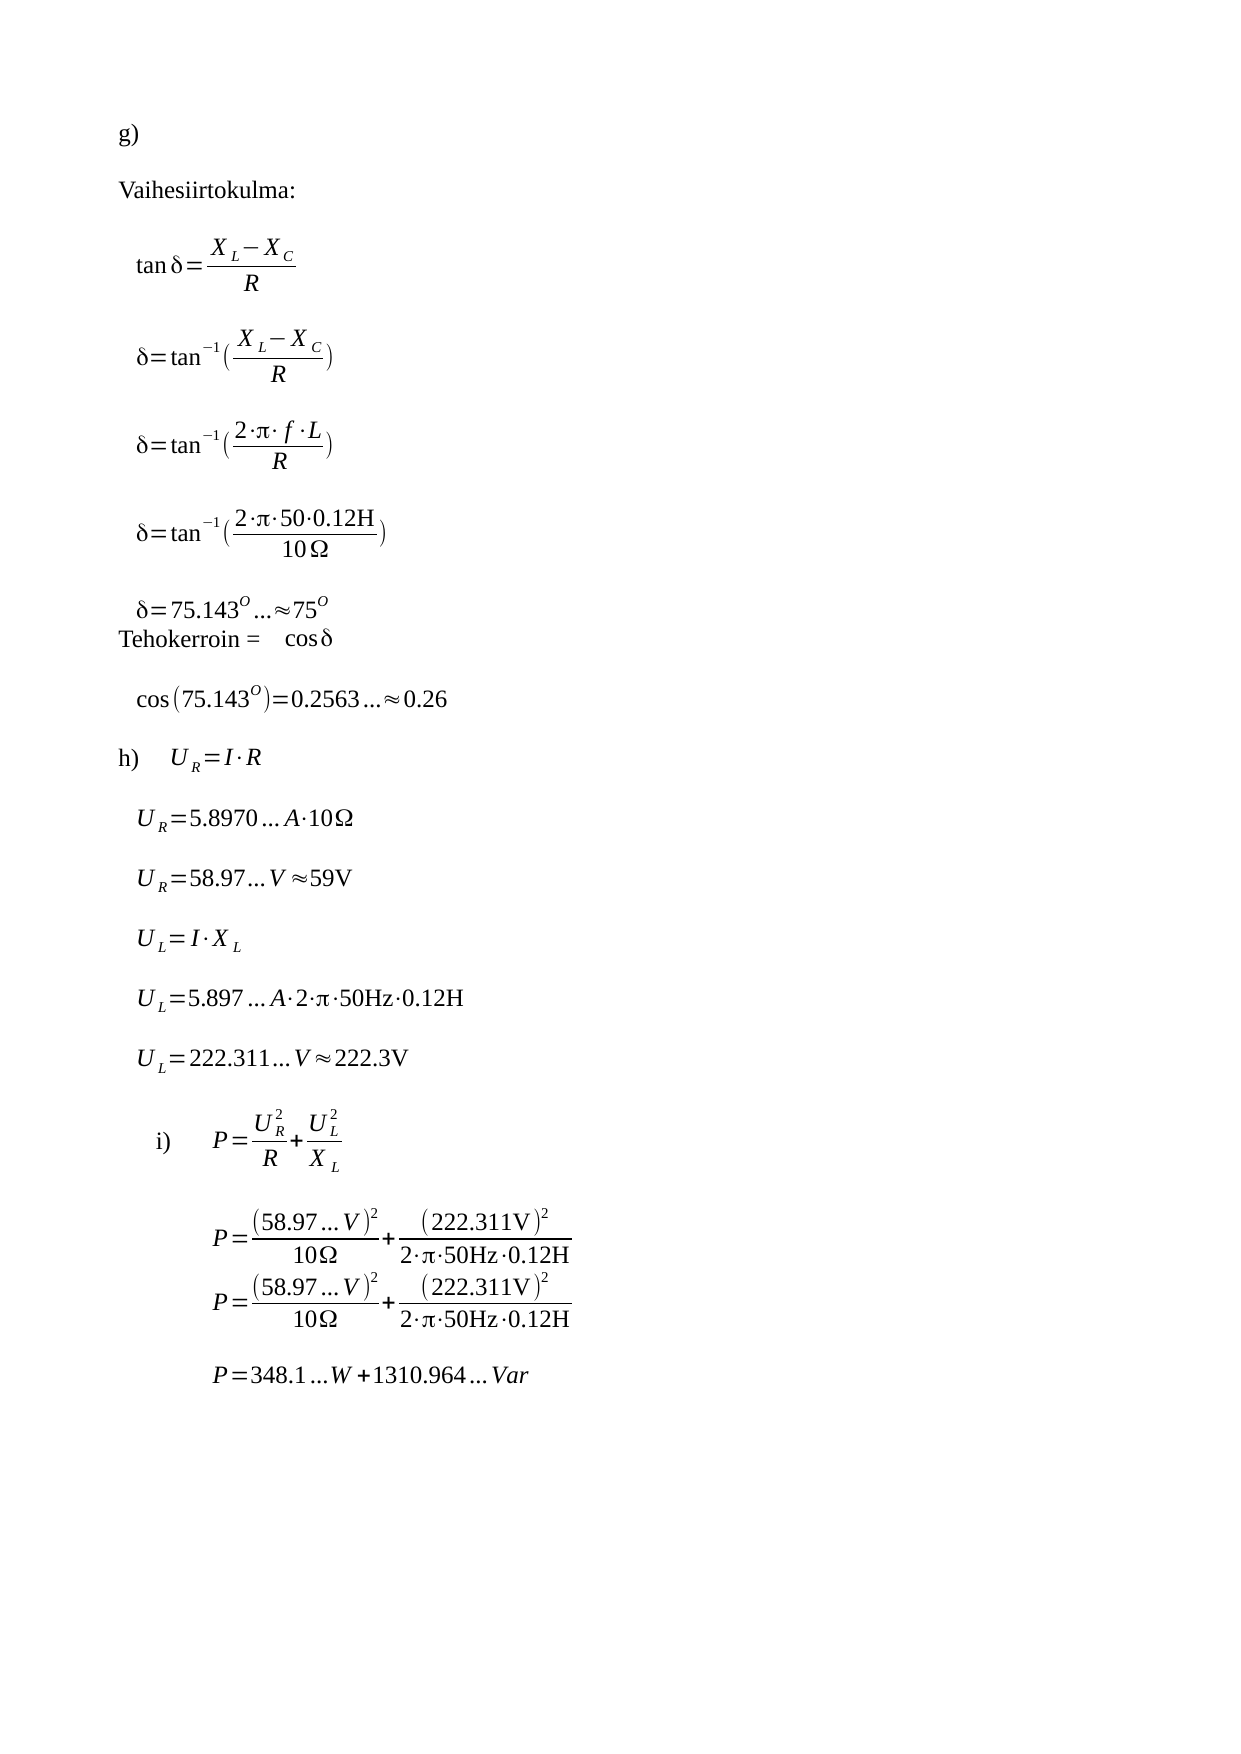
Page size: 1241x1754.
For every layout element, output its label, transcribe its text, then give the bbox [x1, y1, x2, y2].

text Tehokerroin = [118, 624, 1122, 652]
text g) [118, 118, 1122, 147]
text h) [118, 743, 1122, 775]
text Vaihesiirtokulma: [118, 176, 1122, 204]
